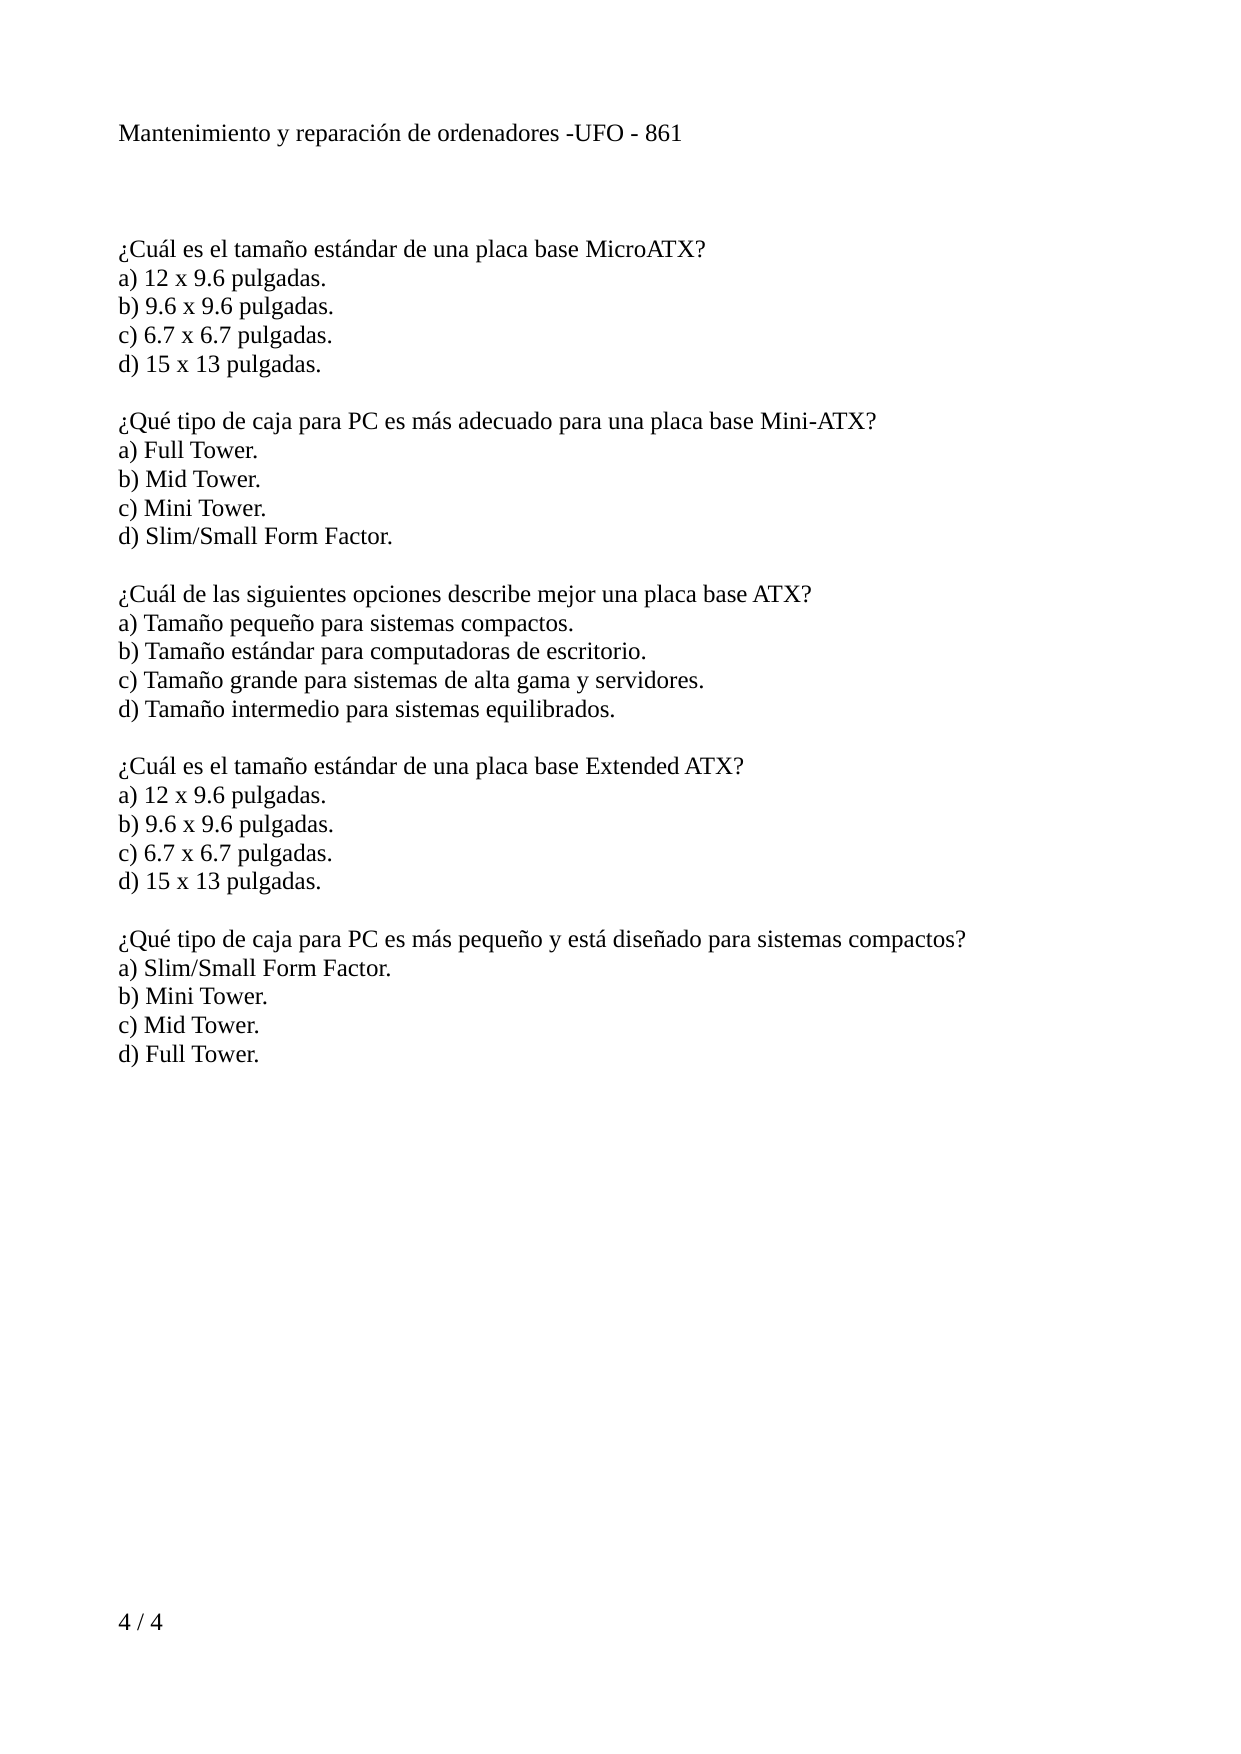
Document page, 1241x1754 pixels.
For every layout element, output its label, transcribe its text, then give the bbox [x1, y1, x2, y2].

text d) Slim/Small Form Factor. [118, 521, 1122, 550]
text a) Slim/Small Form Factor. [118, 953, 1122, 981]
text ¿Cuál es el tamaño estándar de una placa base Extended ATX? [118, 751, 1122, 780]
text c) 6.7 x 6.7 pulgadas. [118, 320, 1122, 349]
text a) 12 x 9.6 pulgadas. [118, 780, 1122, 809]
text d) 15 x 13 pulgadas. [118, 866, 1122, 895]
text b) 9.6 x 9.6 pulgadas. [118, 291, 1122, 320]
text d) 15 x 13 pulgadas. [118, 349, 1122, 378]
text ¿Cuál es el tamaño estándar de una placa base MicroATX? [118, 234, 1122, 263]
text ¿Qué tipo de caja para PC es más adecuado para una placa base Mini-ATX? [118, 406, 1122, 435]
text a) Tamaño pequeño para sistemas compactos. [118, 608, 1122, 636]
text c) Tamaño grande para sistemas de alta gama y servidores. [118, 665, 1122, 694]
text b) 9.6 x 9.6 pulgadas. [118, 809, 1122, 838]
text b) Mini Tower. [118, 981, 1122, 1010]
text c) 6.7 x 6.7 pulgadas. [118, 838, 1122, 866]
text a) 12 x 9.6 pulgadas. [118, 263, 1122, 291]
text ¿Cuál de las siguientes opciones describe mejor una placa base ATX? [118, 579, 1122, 608]
text b) Mid Tower. [118, 464, 1122, 493]
text d) Full Tower. [118, 1039, 1122, 1068]
text ¿Qué tipo de caja para PC es más pequeño y está diseñado para sistemas compactos? [118, 924, 1122, 953]
text b) Tamaño estándar para computadoras de escritorio. [118, 636, 1122, 665]
text d) Tamaño intermedio para sistemas equilibrados. [118, 694, 1122, 723]
text c) Mini Tower. [118, 493, 1122, 521]
text c) Mid Tower. [118, 1010, 1122, 1039]
text a) Full Tower. [118, 435, 1122, 464]
